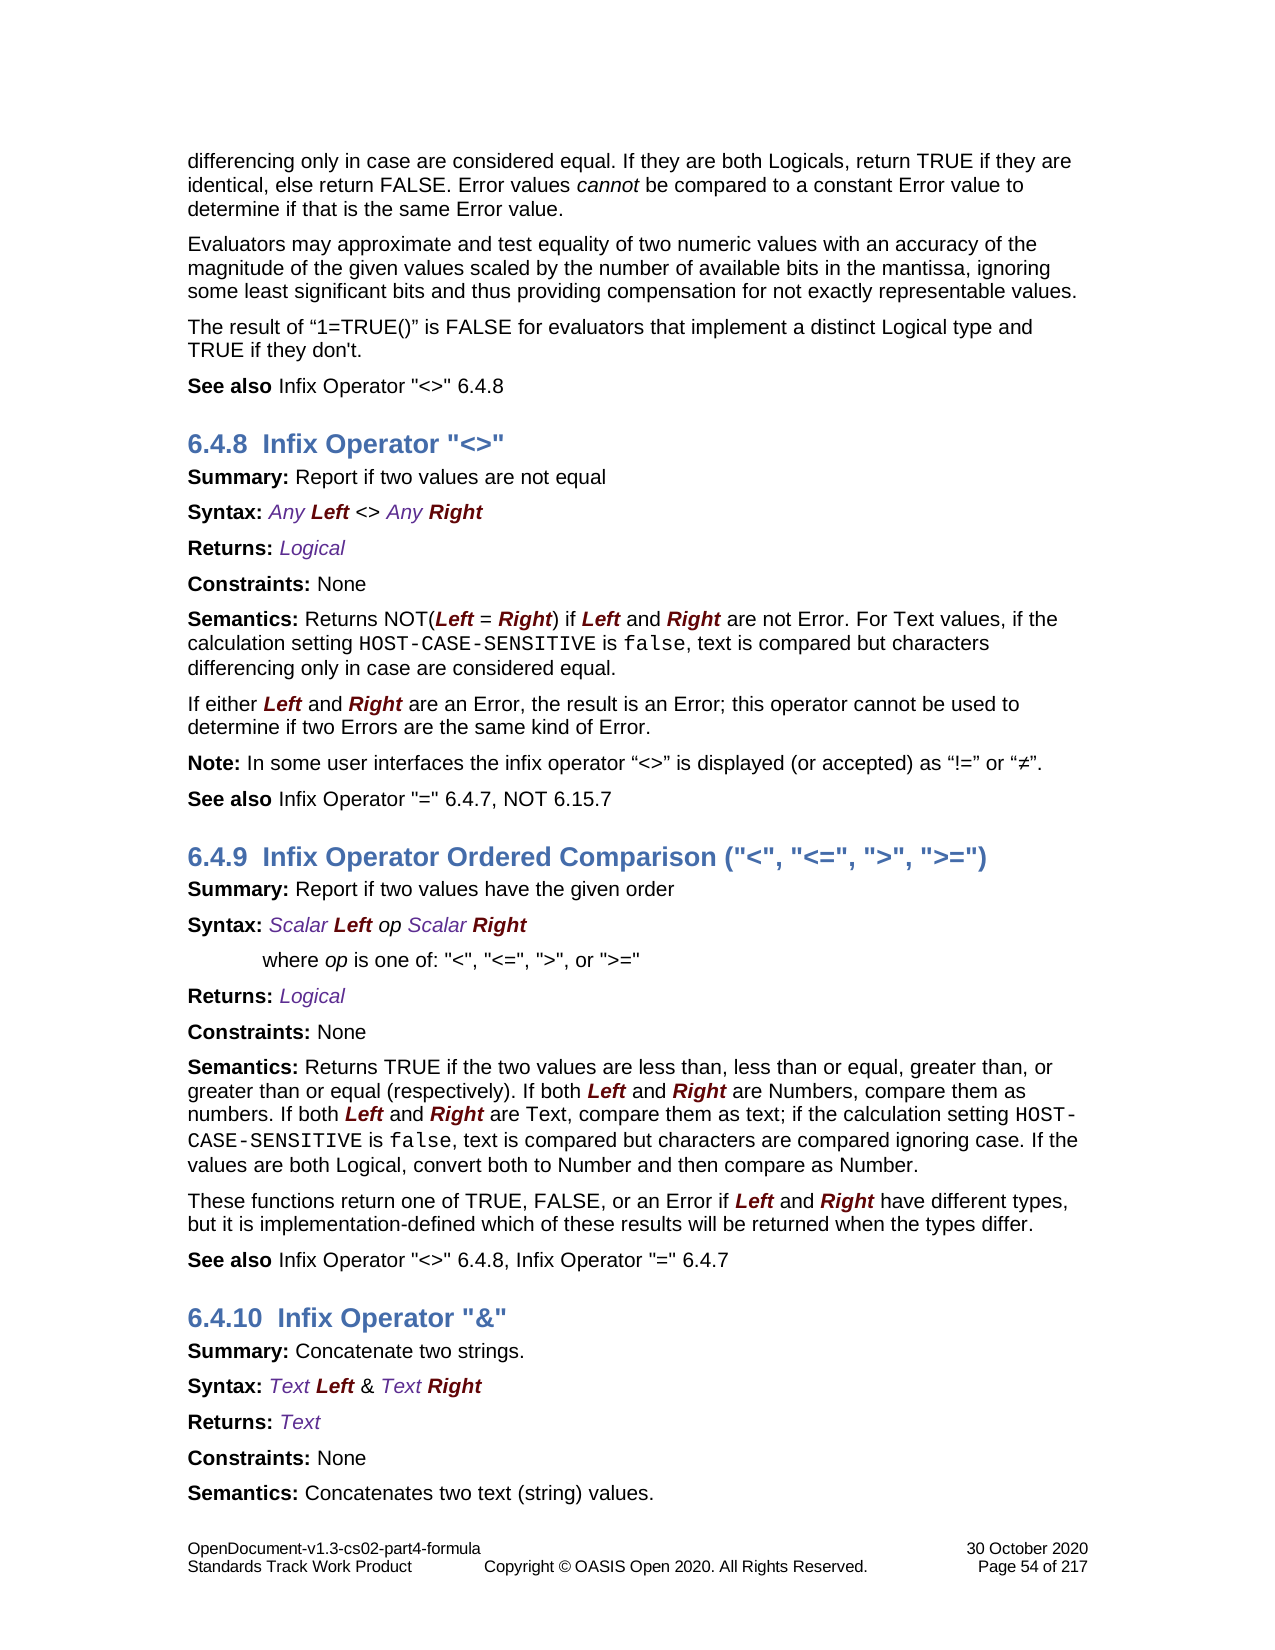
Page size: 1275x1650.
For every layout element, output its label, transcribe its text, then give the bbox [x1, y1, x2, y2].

text Returns: Text [187, 1410, 1088, 1434]
text Syntax: Text Left & Text Right [187, 1375, 1088, 1398]
text Constraints: None [187, 1020, 1088, 1044]
text These functions return one of TRUE, FALSE, or an Error if Left and Right have different types, but it is implementation-defined which of these results will be returned when the types differ. [187, 1189, 1088, 1236]
text Note: In some user interfaces the infix operator “<>” is displayed (or accepted) as “!=” or “≠”. [187, 751, 1088, 775]
text Summary: Concatenate two strings. [187, 1339, 1088, 1363]
text See also Infix Operator "<>" 6.4.8 [187, 374, 1088, 398]
text Evaluators may approximate and test equality of two numeric values with an accuracy of the magnitude of the given values scaled by the number of available bits in the mantissa, ignoring some least significant bits and thus providing compensation for not exactly representable values. [187, 233, 1088, 303]
text Semantics: Returns TRUE if the two values are less than, less than or equal, greater than, or greater than or equal (respectively). If both Left and Right are Numbers, compare them as numbers. If both Left and Right are Text, compare them as text; if the calculation setting HOST-CASE-SENSITIVE is false, text is compared but characters are compared ignoring case. If the values are both Logical, convert both to Number and then compare as Number. [187, 1056, 1088, 1177]
text where op is one of: "<", "<=", ">", or ">=" [187, 949, 1088, 972]
text See also Infix Operator "=" 6.4.7, NOT 6.15.7 [187, 787, 1088, 811]
text Semantics: Returns NOT(Left = Right) if Left and Right are not Error. For Text values, if the calculation setting HOST-CASE-SENSITIVE is false, text is compared but characters differencing only in case are considered equal. [187, 608, 1088, 680]
subtitle Infix Operator "<>" [187, 429, 1088, 459]
text Constraints: None [187, 1446, 1088, 1469]
text Syntax: Any Left <> Any Right [187, 501, 1088, 524]
text Semantics: Concatenates two text (string) values. [187, 1482, 1088, 1505]
text Summary: Report if two values are not equal [187, 465, 1088, 489]
subtitle Infix Operator Ordered Comparison ("<", "<=", ">", ">=") [187, 842, 1088, 872]
text differencing only in case are considered equal. If they are both Logicals, return TRUE if they are identical, else return FALSE. Error values cannot be compared to a constant Error value to determine if that is the same Error value. [187, 150, 1088, 221]
subtitle Infix Operator "&" [187, 1303, 1088, 1333]
text The result of “1=TRUE()” is FALSE for evaluators that implement a distinct Logical type and TRUE if they don't. [187, 315, 1088, 362]
text See also Infix Operator "<>" 6.4.8, Infix Operator "=" 6.4.7 [187, 1248, 1088, 1272]
text If either Left and Right are an Error, the result is an Error; this operator cannot be used to determine if two Errors are the same kind of Error. [187, 692, 1088, 739]
text Returns: Logical [187, 984, 1088, 1008]
text Syntax: Scalar Left op Scalar Right [187, 913, 1088, 937]
text Returns: Logical [187, 536, 1088, 560]
text Summary: Report if two values have the given order [187, 878, 1088, 901]
text Constraints: None [187, 572, 1088, 596]
